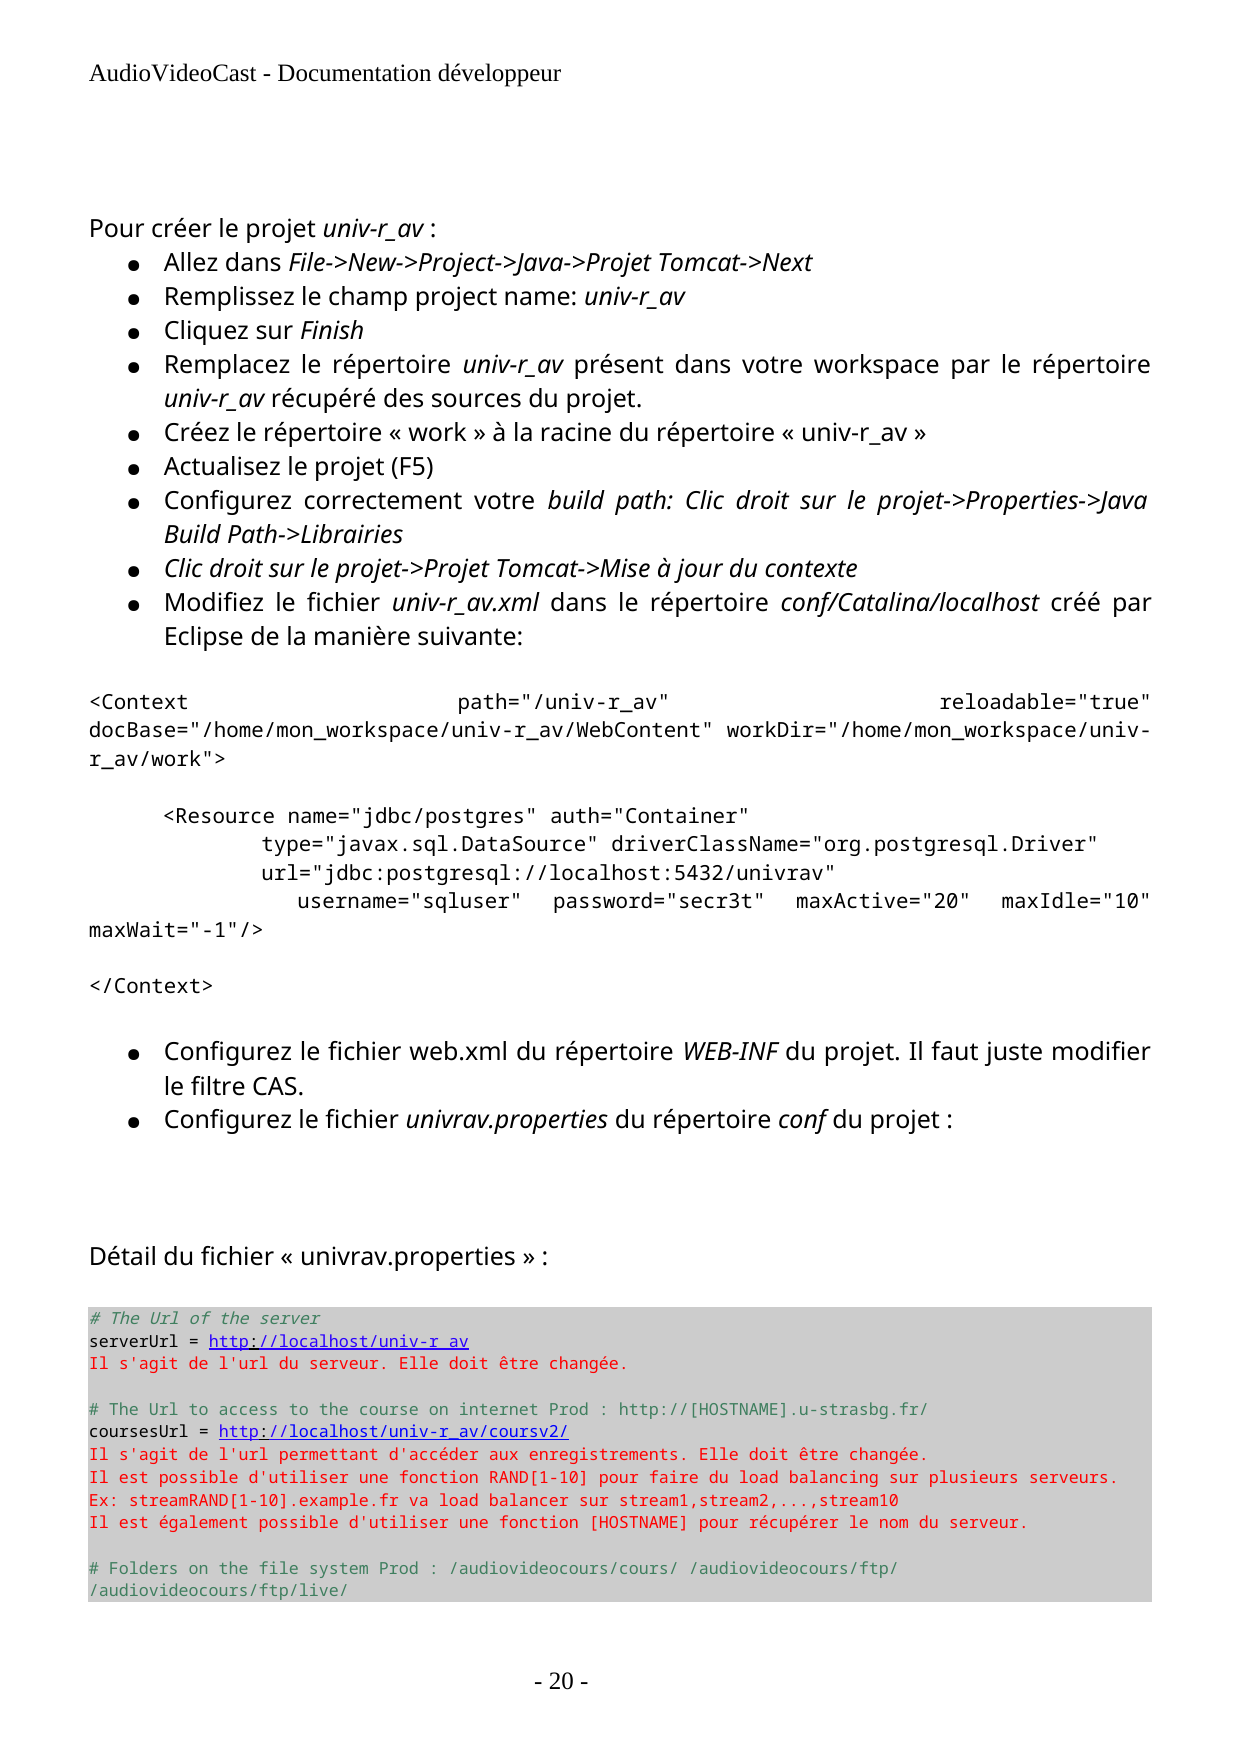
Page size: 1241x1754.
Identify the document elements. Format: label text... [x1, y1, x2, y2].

list Configurez correctement votre build path: Clic droit sur le projet->Properties->Java Build Path->Librairies [126, 483, 1152, 551]
text Il s'agit de l'url permettant d'accéder aux enregistrements. Elle doit être changée. [88, 1443, 1152, 1466]
list Créez le répertoire « work » à la racine du répertoire « univ-r_av » [126, 415, 1152, 449]
text # Folders on the file system Prod : /audiovideocours/cours/ /audiovideocours/ftp/ /audiovideocours/ftp/live/ [88, 1556, 1152, 1602]
list Remplacez le répertoire univ-r_av présent dans votre workspace par le répertoire univ-r_av récupéré des sources du projet. [126, 347, 1152, 415]
text # The Url of the server [88, 1307, 1152, 1329]
text type="javax.sql.DataSource" driverClassName="org.postgresql.Driver" [88, 829, 1152, 858]
list Configurez le fichier web.xml du répertoire WEB-INF du projet. Il faut juste modifier le filtre CAS. [126, 1034, 1152, 1102]
text Détail du fichier « univrav.properties » : [88, 1238, 1152, 1272]
text # The Url to access to the course on internet Prod : http://[HOSTNAME].u-strasbg.fr/ [88, 1397, 1152, 1420]
list Actualisez le projet (F5) [126, 449, 1152, 483]
text Il est possible d'utiliser une fonction RAND[1-10] pour faire du load balancing sur plusieurs serveurs. [88, 1466, 1152, 1488]
text serverUrl = http://localhost/univ-r_av [88, 1329, 1152, 1352]
text url="jdbc:postgresql://localhost:5432/univrav" [88, 858, 1152, 886]
text </Context> [88, 972, 1152, 1000]
list Remplissez le champ project name: univ-r_av [126, 278, 1152, 312]
list Modifiez le fichier univ-r_av.xml dans le répertoire conf/Catalina/localhost créé par Eclipse de la manière suivante: [126, 585, 1152, 653]
list Allez dans File->New->Project->Java->Projet Tomcat->Next [126, 244, 1152, 278]
text coursesUrl = http://localhost/univ-r_av/coursv2/ [88, 1420, 1152, 1443]
text Ex: streamRAND[1-10].example.fr va load balancer sur stream1,stream2,...,stream10 [88, 1488, 1152, 1511]
text Il est également possible d'utiliser une fonction [HOSTNAME] pour récupérer le nom du serveur. [88, 1511, 1152, 1534]
text username="sqluser" password="secr3t" maxActive="20" maxIdle="10" maxWait="-1"/> [88, 886, 1152, 943]
list Configurez le fichier univrav.properties du répertoire conf du projet : [126, 1102, 1152, 1136]
list Cliquez sur Finish [126, 312, 1152, 347]
text Pour créer le projet univ-r_av : [88, 210, 1152, 244]
list Clic droit sur le projet->Projet Tomcat->Mise à jour du contexte [126, 551, 1152, 585]
text <Resource name="jdbc/postgres" auth="Container" [88, 801, 1152, 829]
text <Context path="/univ-r_av" reloadable="true" docBase="/home/mon_workspace/univ-r_av/WebContent" workDir="/home/mon_workspace/univ-r_av/work"> [88, 687, 1152, 772]
text Il s'agit de l'url du serveur. Elle doit être changée. [88, 1352, 1152, 1375]
